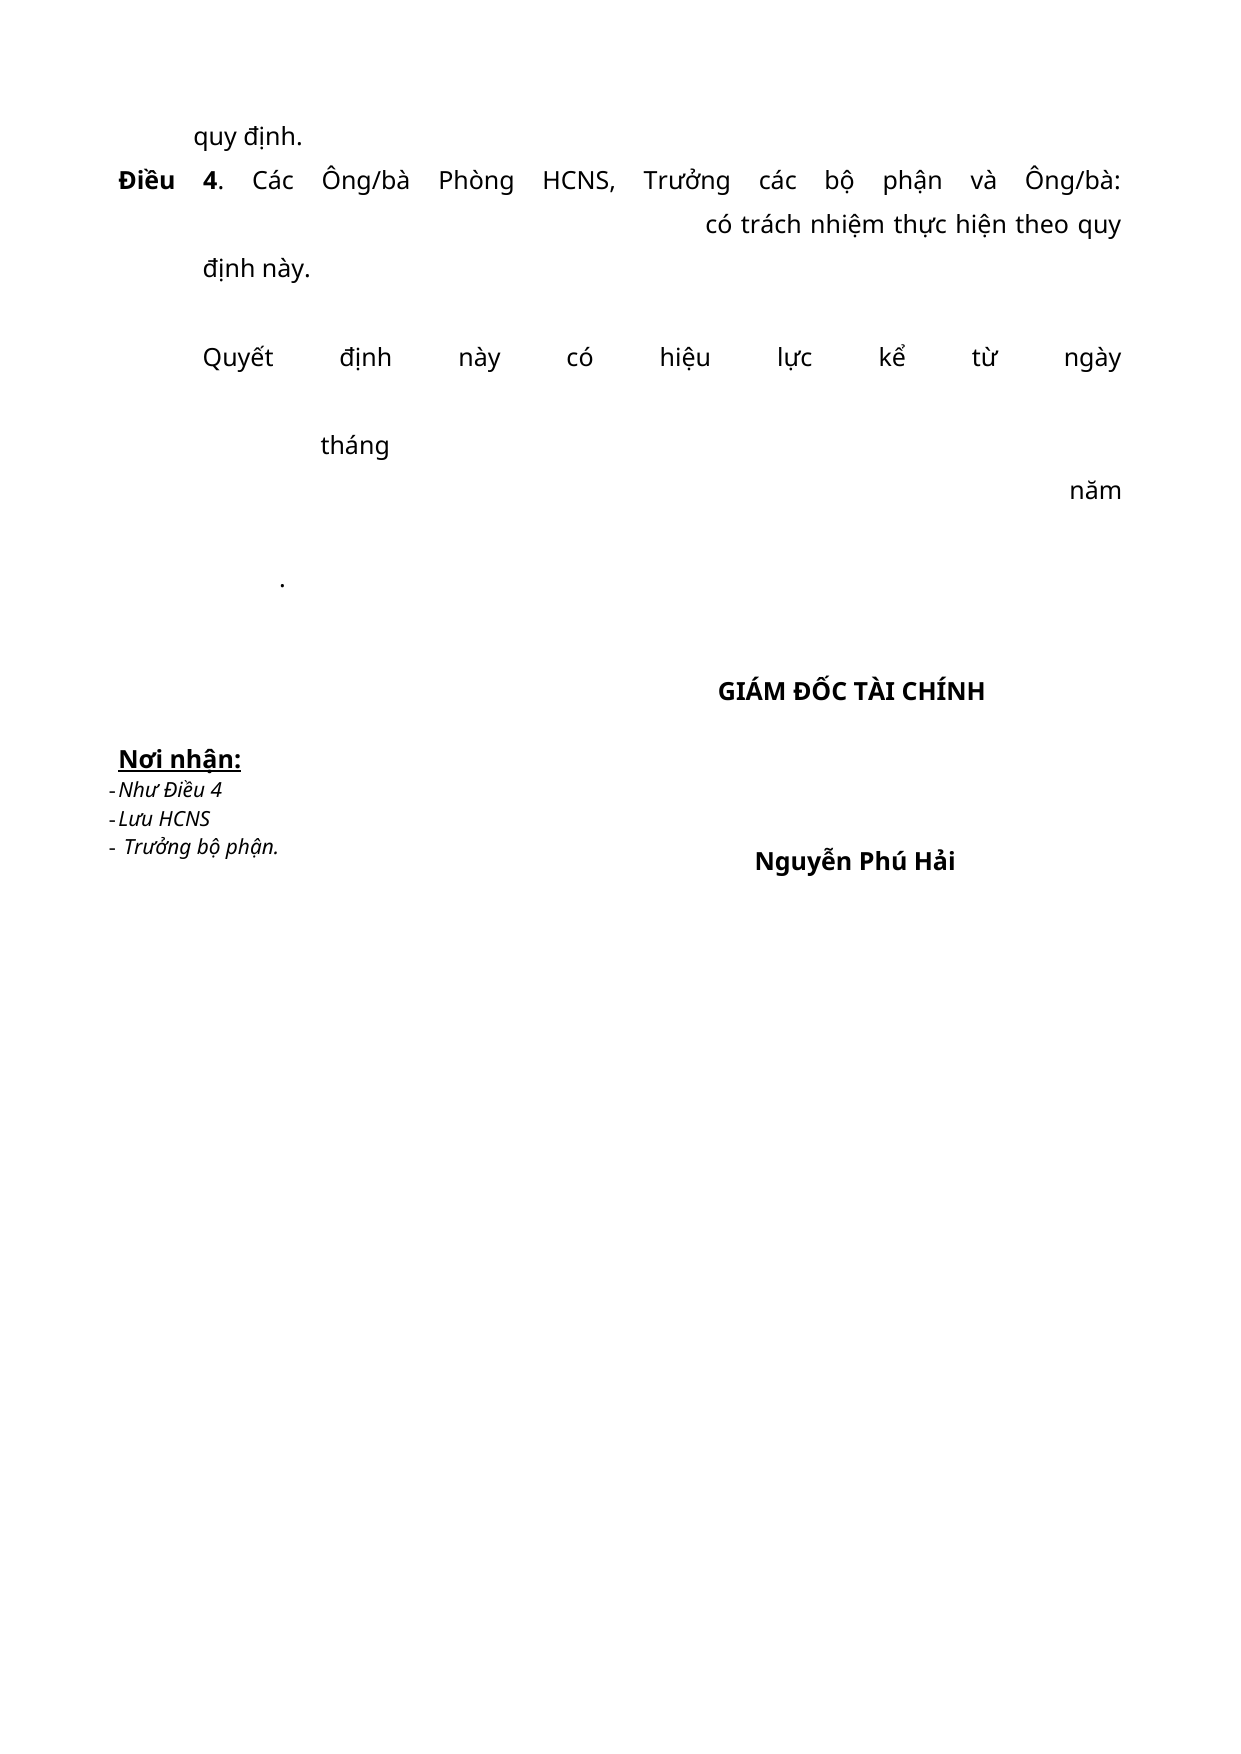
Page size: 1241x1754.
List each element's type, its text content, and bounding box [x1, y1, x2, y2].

table_header GIÁM ĐỐC TÀI CHÍNH Nguyễn Phú Hải [606, 673, 1104, 912]
text Điều 4. Các Ông/bà Phòng HCNS, Trưởng các bộ phận và Ông/bà: <get_employee_id().employee_name or False> có trách nhiệm thực hiện theo quy định này. [118, 162, 1122, 285]
table_header Nơi nhận: Như Điều 4 Lưu HCNS Trưởng bộ phận. [107, 673, 606, 912]
text quy định. [118, 118, 1122, 152]
text Quyết định này có hiệu lực kể từ ngày <get_vietname_date(get_employee_id().trial_date_end or get_employee_id().date_end)[0:2]> tháng <get_vietname_date(get_employee_id().trial_date_end or get_employee_id().date_end)[3:5]> năm <get_vietname_date(get_employee_id().trial_date_end or get_employee_id().date_end)[6:10]> . [193, 339, 1122, 595]
